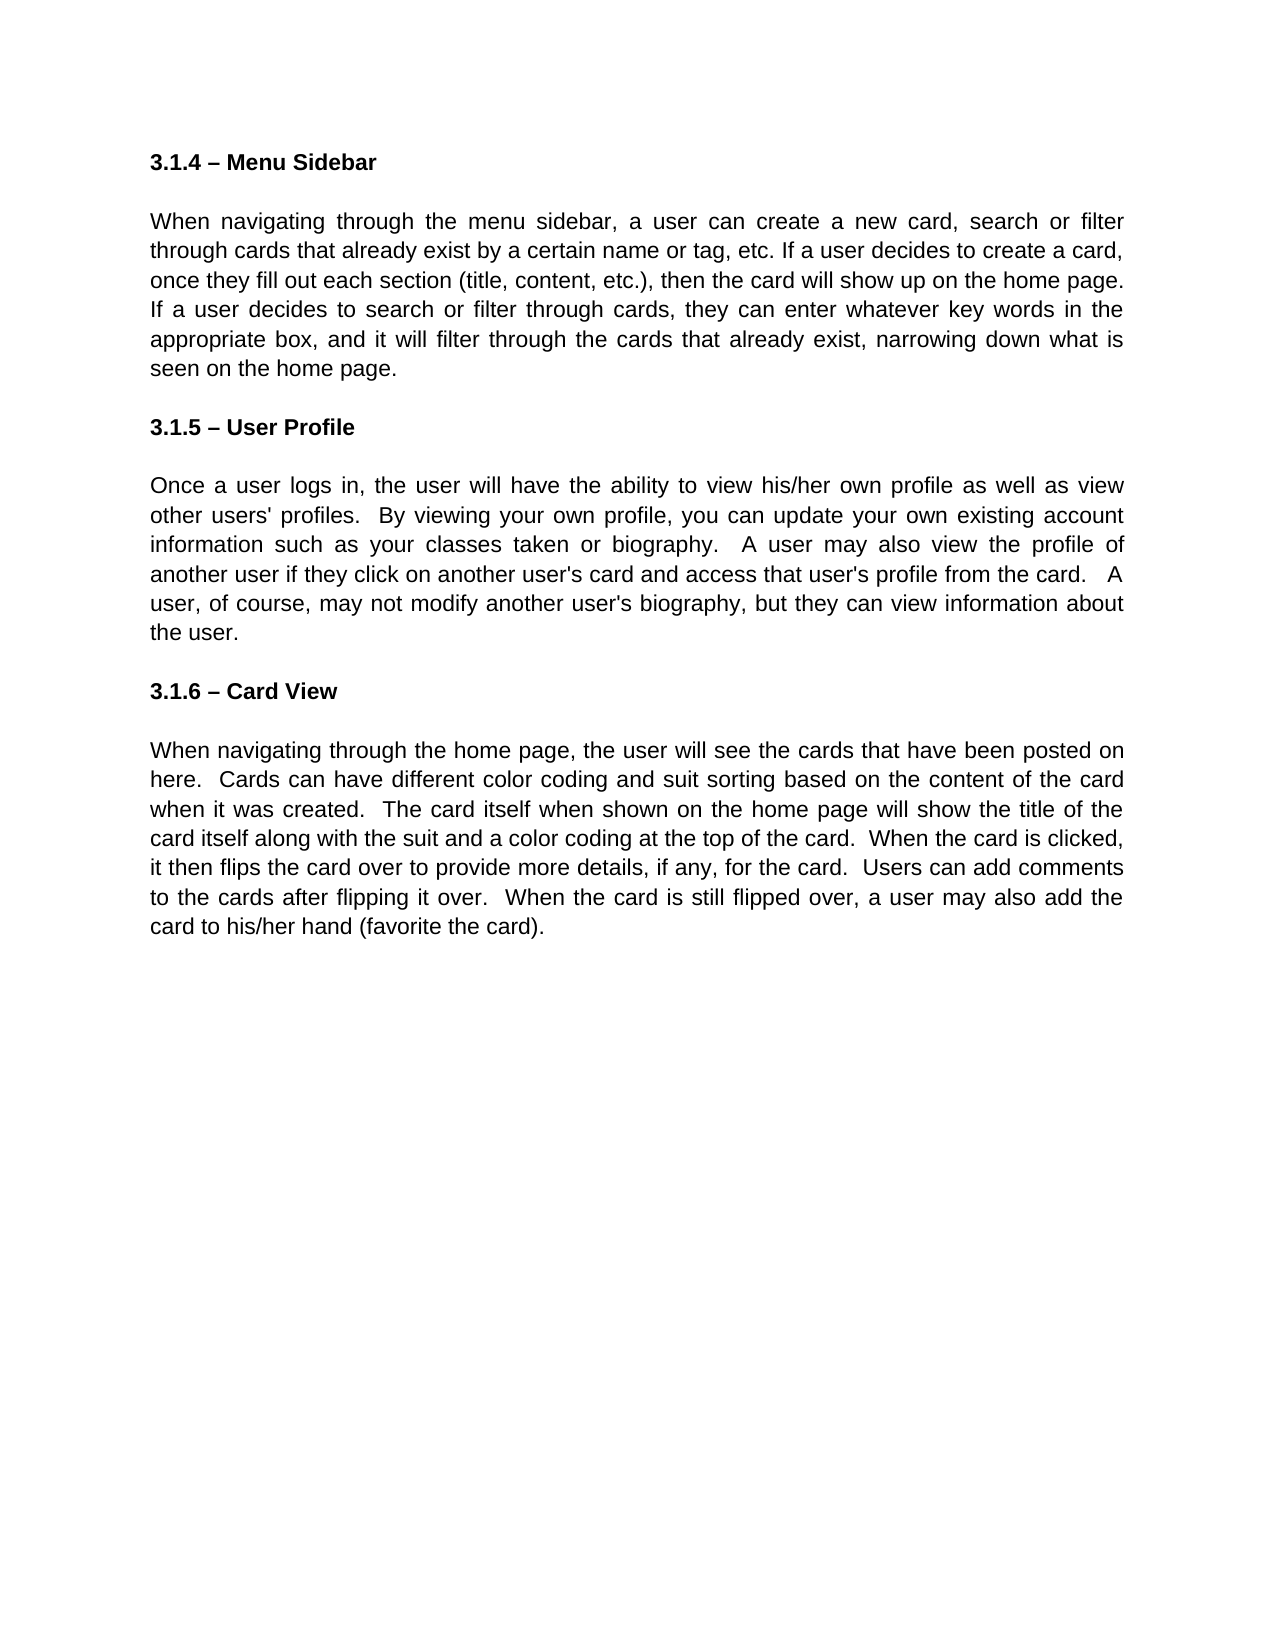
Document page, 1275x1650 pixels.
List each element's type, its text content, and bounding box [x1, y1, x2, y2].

text 3.1.5 – User Profile [150, 414, 1125, 440]
text 3.1.6 – Card View [150, 679, 1125, 704]
text When navigating through the home page, the user will see the cards that have been posted on here. Cards can have different color coding and suit sorting based on the content of the card when it was created. The card itself when shown on the home page will show the title of the card itself along with the suit and a color coding at the top of the card. When the card is clicked, it then flips the card over to provide more details, if any, for the card. Users can add comments to the cards after flipping it over. When the card is still flipped over, a user may also add the card to his/her hand (favorite the card). [150, 737, 1125, 939]
text When navigating through the menu sidebar, a user can create a new card, search or filter through cards that already exist by a certain name or tag, etc. If a user decides to create a card, once they fill out each section (title, content, etc.), then the card will show up on the home page. If a user decides to search or filter through cards, they can enter whatever key words in the appropriate box, and it will filter through the cards that already exist, narrowing down what is seen on the home page. [150, 209, 1125, 381]
text Once a user logs in, the user will have the ability to view his/her own profile as well as view other users' profiles. By viewing your own profile, you can update your own existing account information such as your classes taken or biography. A user may also view the profile of another user if they click on another user's card and access that user's profile from the card. A user, of course, may not modify another user's biography, but they can view information about the user. [150, 473, 1125, 646]
text 3.1.4 – Menu Sidebar [150, 150, 1125, 176]
